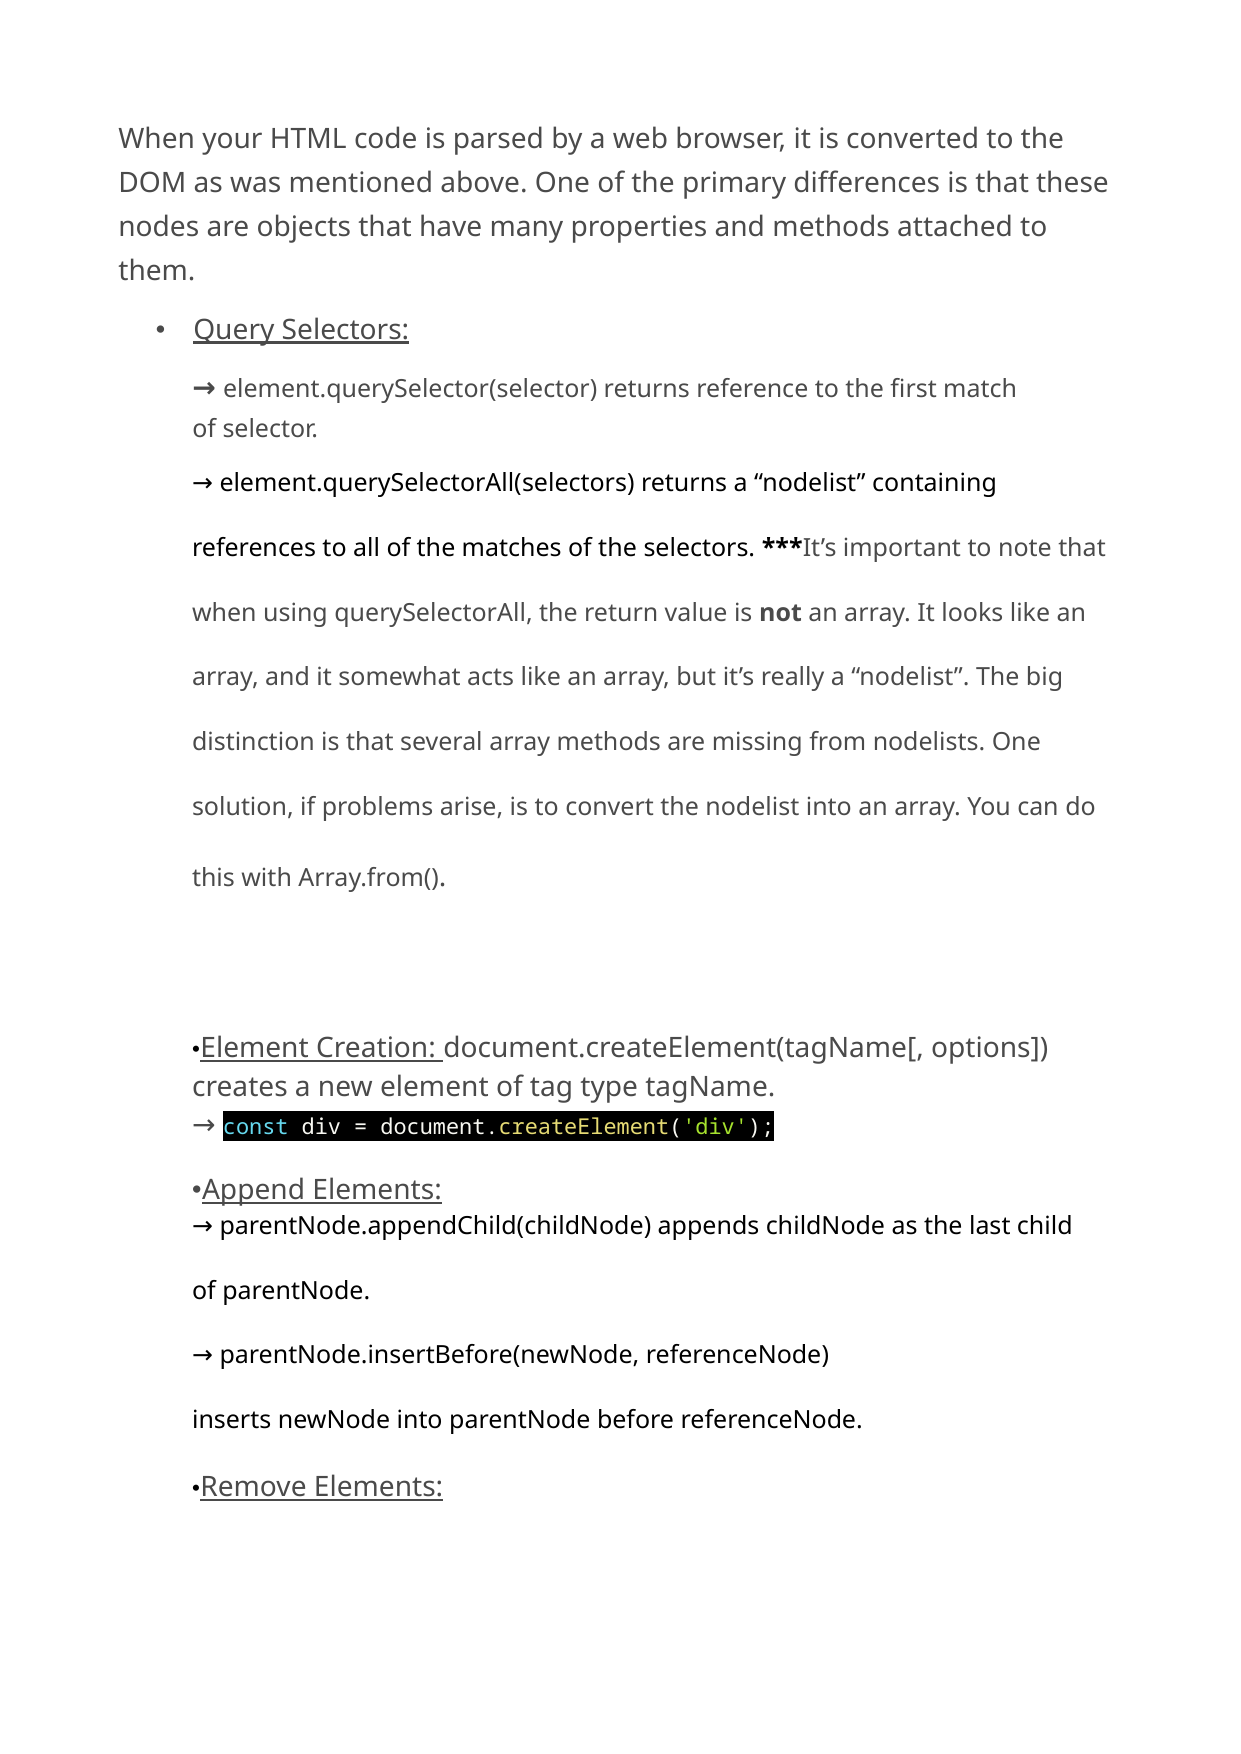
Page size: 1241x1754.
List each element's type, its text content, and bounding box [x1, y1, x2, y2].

list Query Selectors: [156, 309, 1122, 347]
list → parentNode.insertBefore(newNode, referenceNode) inserts newNode into parentNode before referenceNode. [118, 1337, 1122, 1436]
list → const div = document.createElement('div'); [118, 1104, 1122, 1143]
list → parentNode.appendChild(childNode) appends childNode as the last child of parentNode. [118, 1208, 1122, 1306]
list → element.querySelectorAll(selectors) returns a “nodelist” containing references to all of the matches of the selectors. ***It’s important to note that when using querySelectorAll, the return value is not an array. It looks like an array, and it somewhat acts like an array, but it’s really a “nodelist”. The big distinction is that several array methods are missing from nodelists. One solution, if problems arise, is to convert the nodelist into an array. You can do this with Array.from(). [118, 465, 1122, 895]
list Append Elements: [118, 1169, 1122, 1208]
list Element Creation: document.createElement(tagName[, options]) creates a new element of tag type tagName. [118, 1028, 1122, 1104]
list Remove Elements: [118, 1466, 1122, 1505]
text → element.querySelector(selector) returns reference to the first match of selector. [118, 368, 1122, 445]
text When your HTML code is parsed by a web browser, it is converted to the DOM as was mentioned above. One of the primary differences is that these nodes are objects that have many properties and methods attached to them. [118, 118, 1122, 289]
